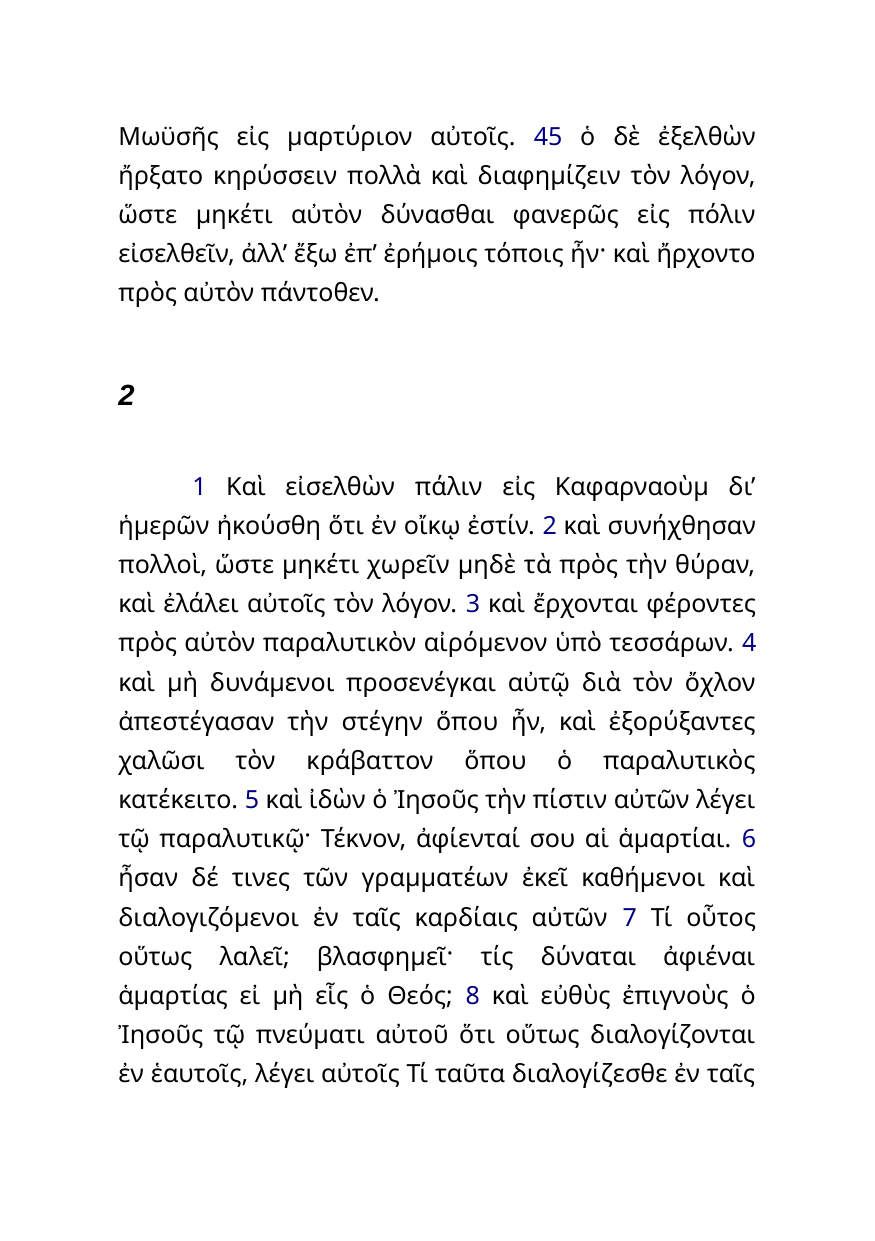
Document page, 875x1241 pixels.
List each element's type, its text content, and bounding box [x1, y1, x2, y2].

text Μωϋσῆς εἰς μαρτύριον αὐτοῖς. 45 ὁ δὲ ἐξελθὼν ἤρξατο κηρύσσειν πολλὰ καὶ διαφημίζειν τὸν λόγον, ὥστε μηκέτι αὐτὸν δύνασθαι φανερῶς εἰς πόλιν εἰσελθεῖν, ἀλλ’ ἔξω ἐπ’ ἐρήμοις τόποις ἦν· καὶ ἤρχοντο πρὸς αὐτὸν πάντοθεν. [118, 118, 756, 309]
text 1 Καὶ εἰσελθὼν πάλιν εἰς Καφαρναοὺμ δι’ ἡμερῶν ἠκούσθη ὅτι ἐν οἴκῳ ἐστίν. 2 καὶ συνήχθησαν πολλοὶ, ὥστε μηκέτι χωρεῖν μηδὲ τὰ πρὸς τὴν θύραν, καὶ ἐλάλει αὐτοῖς τὸν λόγον. 3 καὶ ἔρχονται φέροντες πρὸς αὐτὸν παραλυτικὸν αἰρόμενον ὑπὸ τεσσάρων. 4 καὶ μὴ δυνάμενοι προσενέγκαι αὐτῷ διὰ τὸν ὄχλον ἀπεστέγασαν τὴν στέγην ὅπου ἦν, καὶ ἐξορύξαντες χαλῶσι τὸν κράβαττον ὅπου ὁ παραλυτικὸς κατέκειτο. 5 καὶ ἰδὼν ὁ Ἰησοῦς τὴν πίστιν αὐτῶν λέγει τῷ παραλυτικῷ· Τέκνον, ἀφίενταί σου αἱ ἁμαρτίαι. 6 ἦσαν δέ τινες τῶν γραμματέων ἐκεῖ καθήμενοι καὶ διαλογιζόμενοι ἐν ταῖς καρδίαις αὐτῶν 7 Τί οὗτος οὕτως λαλεῖ; βλασφημεῖ· τίς δύναται ἀφιέναι ἁμαρτίας εἰ μὴ εἷς ὁ Θεός; 8 καὶ εὐθὺς ἐπιγνοὺς ὁ Ἰησοῦς τῷ πνεύματι αὐτοῦ ὅτι οὕτως διαλογίζονται ἐν ἑαυτοῖς, λέγει αὐτοῖς Τί ταῦτα διαλογίζεσθε ἐν ταῖς [118, 468, 756, 1090]
subtitle 2 [118, 378, 756, 412]
